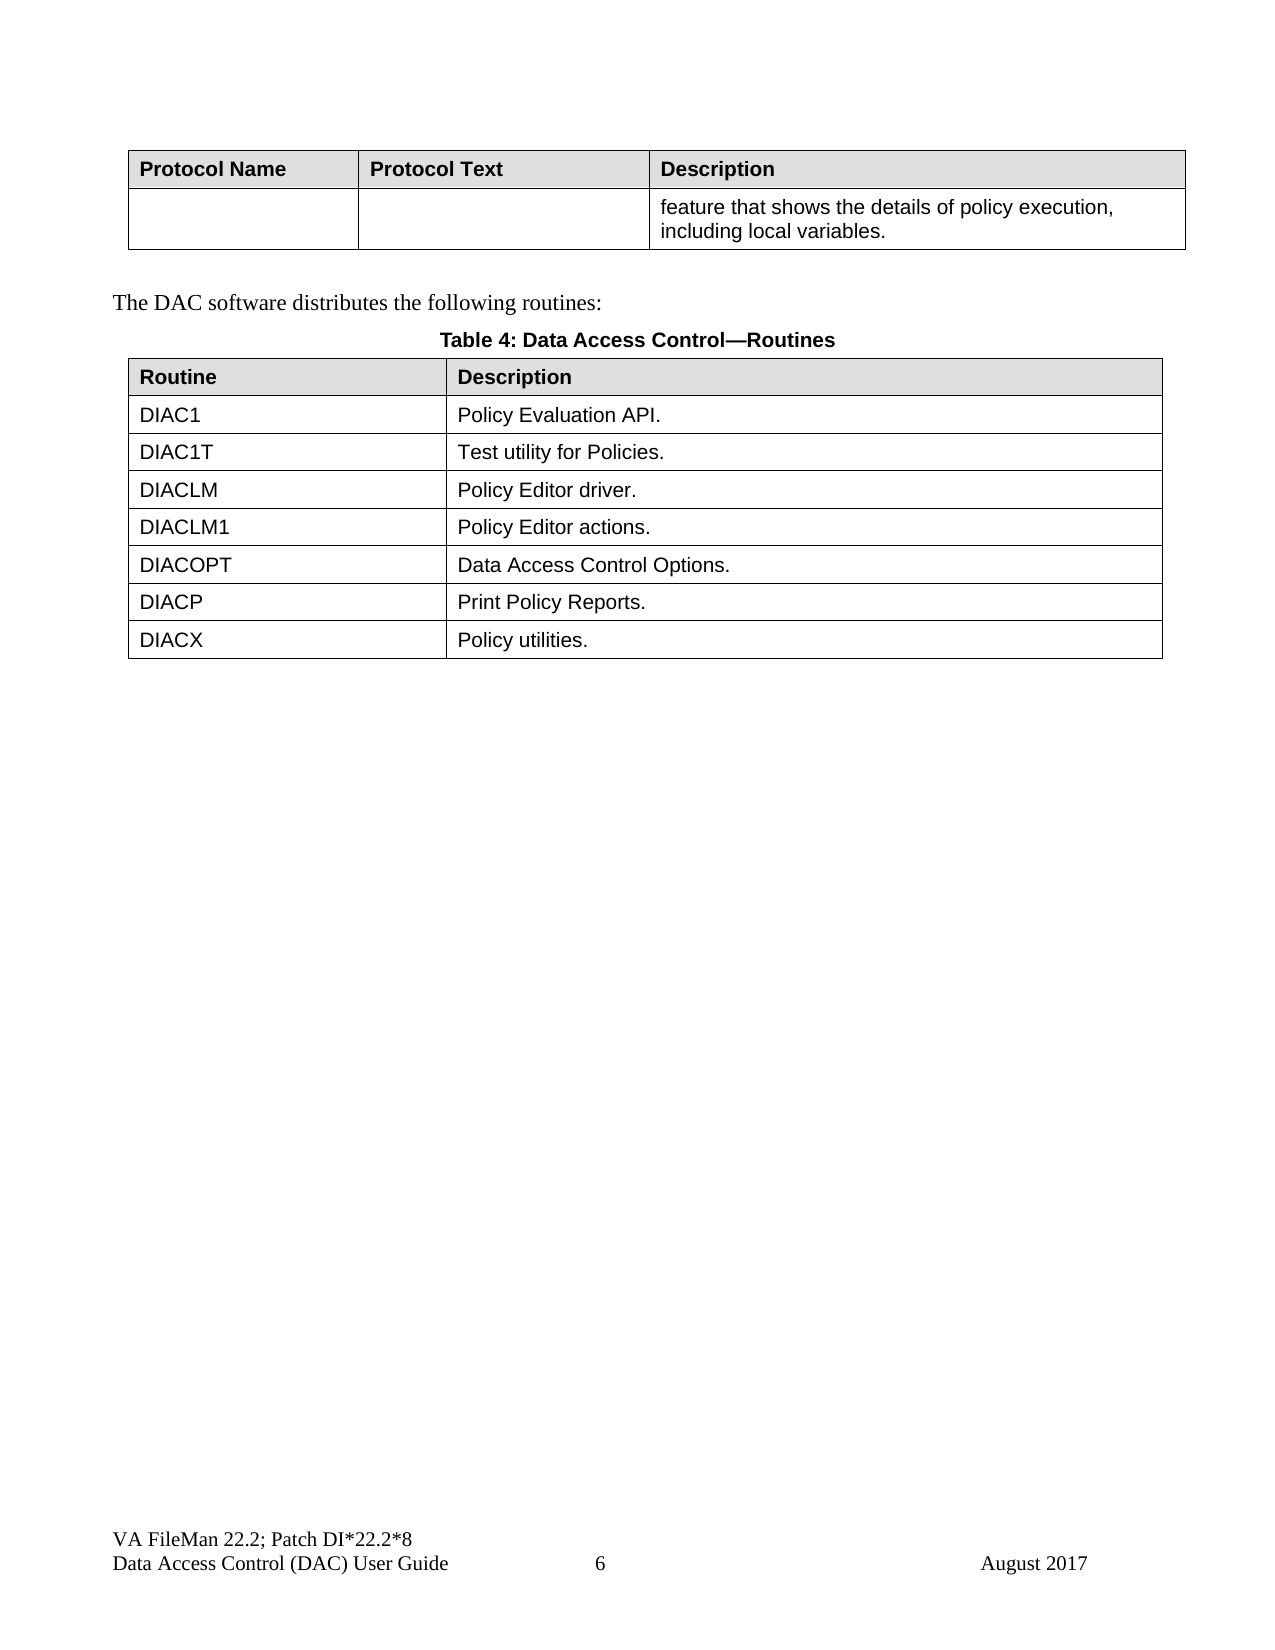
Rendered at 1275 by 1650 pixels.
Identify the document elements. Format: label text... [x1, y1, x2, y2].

table_header Description [447, 359, 1162, 395]
table_cell DIACP [129, 584, 446, 620]
table_cell Data Access Control Options. [447, 546, 1162, 583]
table_cell Policy Evaluation API. [447, 396, 1162, 433]
table_cell DIAC1 [129, 396, 446, 433]
table_header Protocol Name [129, 151, 358, 187]
table_header Description [650, 151, 1185, 187]
table_cell Policy utilities. [447, 621, 1162, 658]
text Table 4: Data Access Control—Routines [112, 328, 1162, 352]
table_cell Policy Editor driver. [447, 471, 1162, 508]
table_cell Print Policy Reports. [447, 584, 1162, 620]
table_cell feature that shows the details of policy execution, including local variables. [650, 189, 1185, 249]
table_header Routine [129, 359, 446, 395]
table_cell DIACX [129, 621, 446, 658]
table_cell DIACLM1 [129, 509, 446, 545]
table_cell DIACOPT [129, 546, 446, 583]
table_cell DIACLM [129, 471, 446, 508]
table_cell [129, 189, 358, 249]
table_cell DIAC1T [129, 434, 446, 470]
text The DAC software distributes the following routines: [112, 289, 1162, 315]
table_cell Policy Editor actions. [447, 509, 1162, 545]
table_header Protocol Text [359, 151, 649, 187]
table_cell Test utility for Policies. [447, 434, 1162, 470]
table_cell [359, 189, 649, 249]
